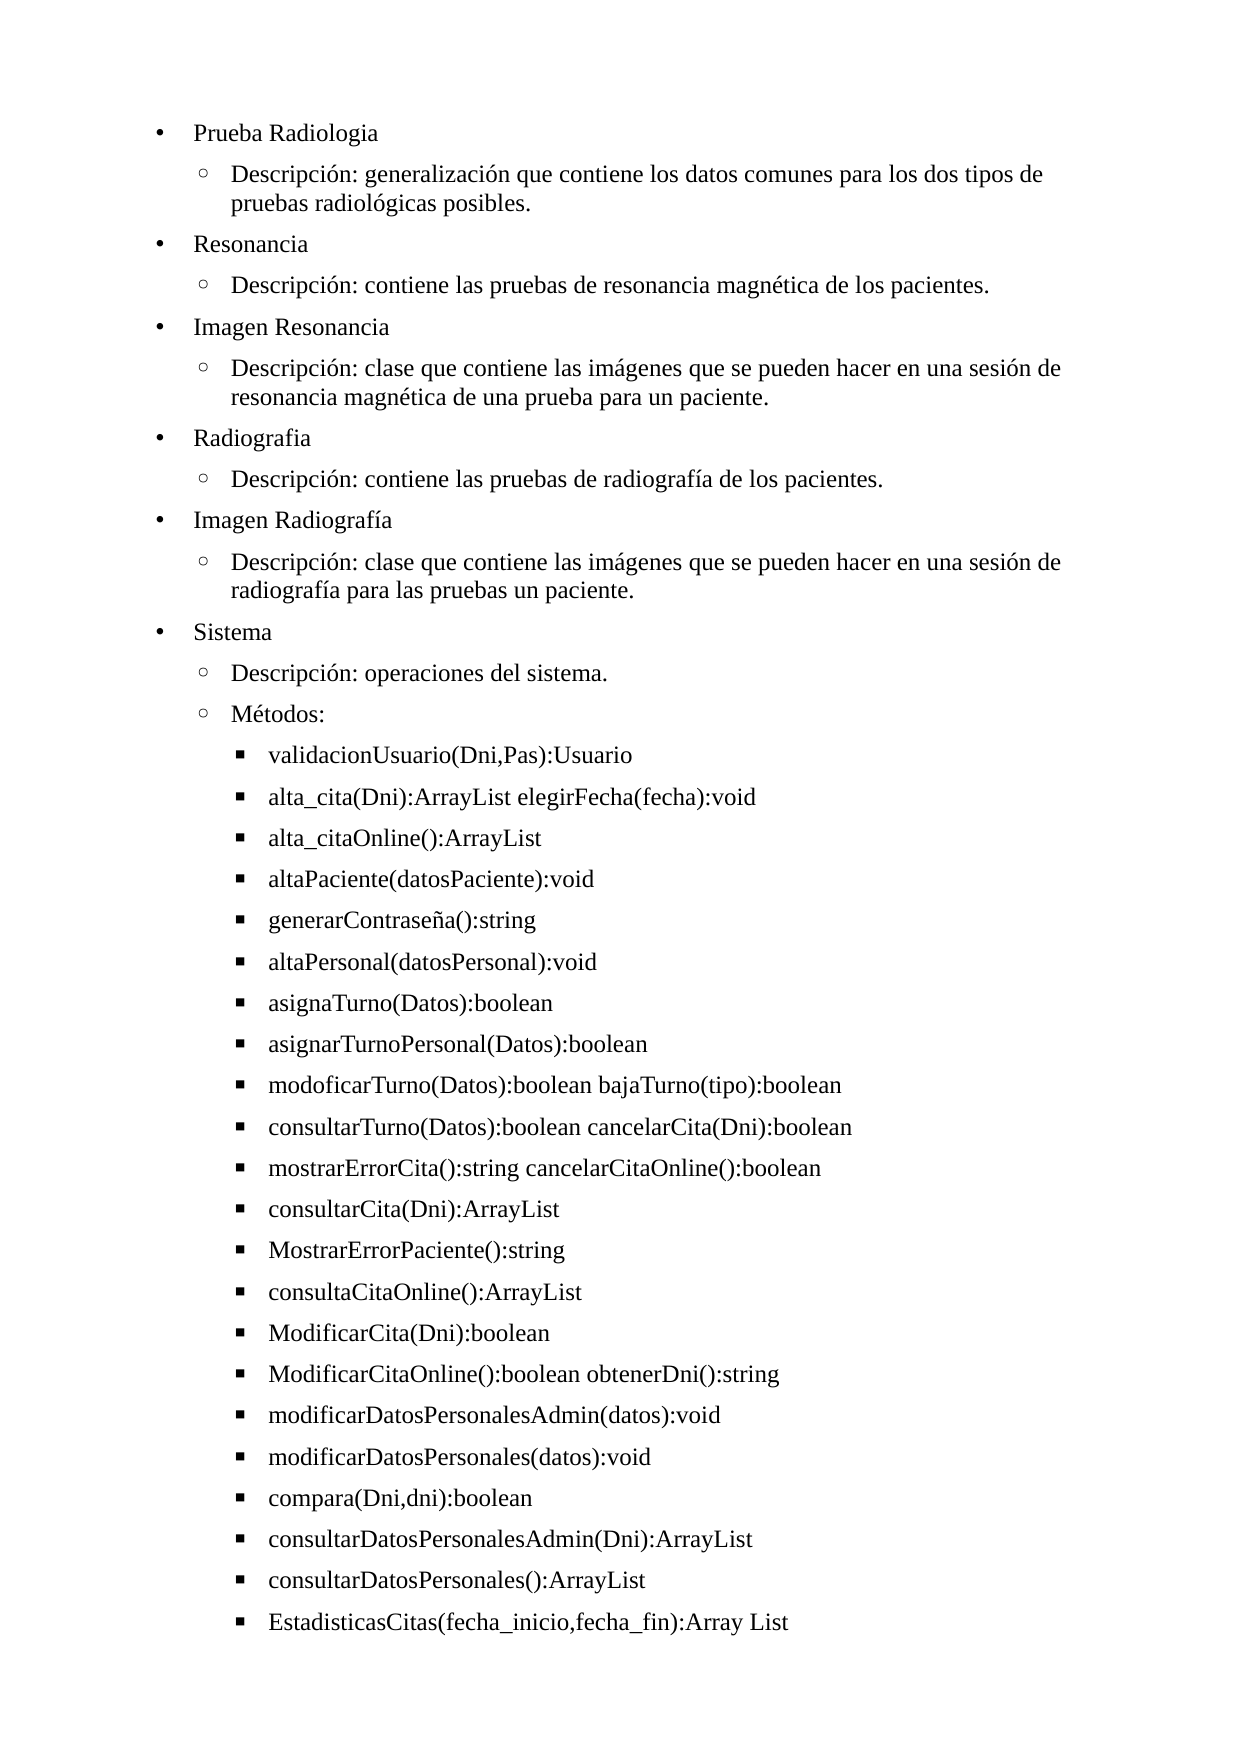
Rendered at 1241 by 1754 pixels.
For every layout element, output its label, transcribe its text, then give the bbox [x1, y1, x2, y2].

list Descripción: clase que contiene las imágenes que se pueden hacer en una sesión de radiografía para las pruebas un paciente. [193, 547, 1122, 604]
list Radiografia [156, 423, 1122, 452]
list Imagen Radiografía [156, 506, 1122, 534]
list MostrarErrorPaciente():string [231, 1236, 1122, 1264]
list altaPaciente(datosPaciente):void [231, 864, 1122, 893]
list Métodos: [193, 699, 1122, 728]
list ModificarCita(Dni):boolean [231, 1318, 1122, 1347]
list consultarTurno(Datos):boolean cancelarCita(Dni):boolean [231, 1112, 1122, 1141]
list asignaTurno(Datos):boolean [231, 988, 1122, 1017]
list modoficarTurno(Datos):boolean bajaTurno(tipo):boolean [231, 1071, 1122, 1099]
list consultarDatosPersonalesAdmin(Dni):ArrayList [231, 1524, 1122, 1553]
list Descripción: contiene las pruebas de radiografía de los pacientes. [193, 464, 1122, 493]
list Sistema [156, 617, 1122, 646]
list Resonancia [156, 229, 1122, 258]
list compara(Dni,dni):boolean [231, 1483, 1122, 1512]
list Prueba Radiologia [156, 118, 1122, 147]
list validacionUsuario(Dni,Pas):Usuario [231, 741, 1122, 769]
list alta_citaOnline():ArrayList [231, 823, 1122, 852]
list ModificarCitaOnline():boolean obtenerDni():string [231, 1359, 1122, 1388]
list consultarDatosPersonales():ArrayList [231, 1566, 1122, 1594]
list modificarDatosPersonalesAdmin(datos):void [231, 1401, 1122, 1429]
list Descripción: operaciones del sistema. [193, 658, 1122, 687]
list alta_cita(Dni):ArrayList elegirFecha(fecha):void [231, 782, 1122, 811]
list modificarDatosPersonales(datos):void [231, 1442, 1122, 1471]
list asignarTurnoPersonal(Datos):boolean [231, 1029, 1122, 1058]
list consultaCitaOnline():ArrayList [231, 1277, 1122, 1306]
list Imagen Resonancia [156, 312, 1122, 341]
list Descripción: contiene las pruebas de resonancia magnética de los pacientes. [193, 271, 1122, 299]
list Descripción: generalización que contiene los datos comunes para los dos tipos de pruebas radiológicas posibles. [193, 159, 1122, 217]
list Descripción: clase que contiene las imágenes que se pueden hacer en una sesión de resonancia magnética de una prueba para un paciente. [193, 353, 1122, 411]
list consultarCita(Dni):ArrayList [231, 1194, 1122, 1223]
list generarContraseña():string [231, 906, 1122, 934]
list mostrarErrorCita():string cancelarCitaOnline():boolean [231, 1153, 1122, 1182]
list altaPersonal(datosPersonal):void [231, 947, 1122, 976]
list EstadisticasCitas(fecha_inicio,fecha_fin):Array List [231, 1607, 1122, 1636]
